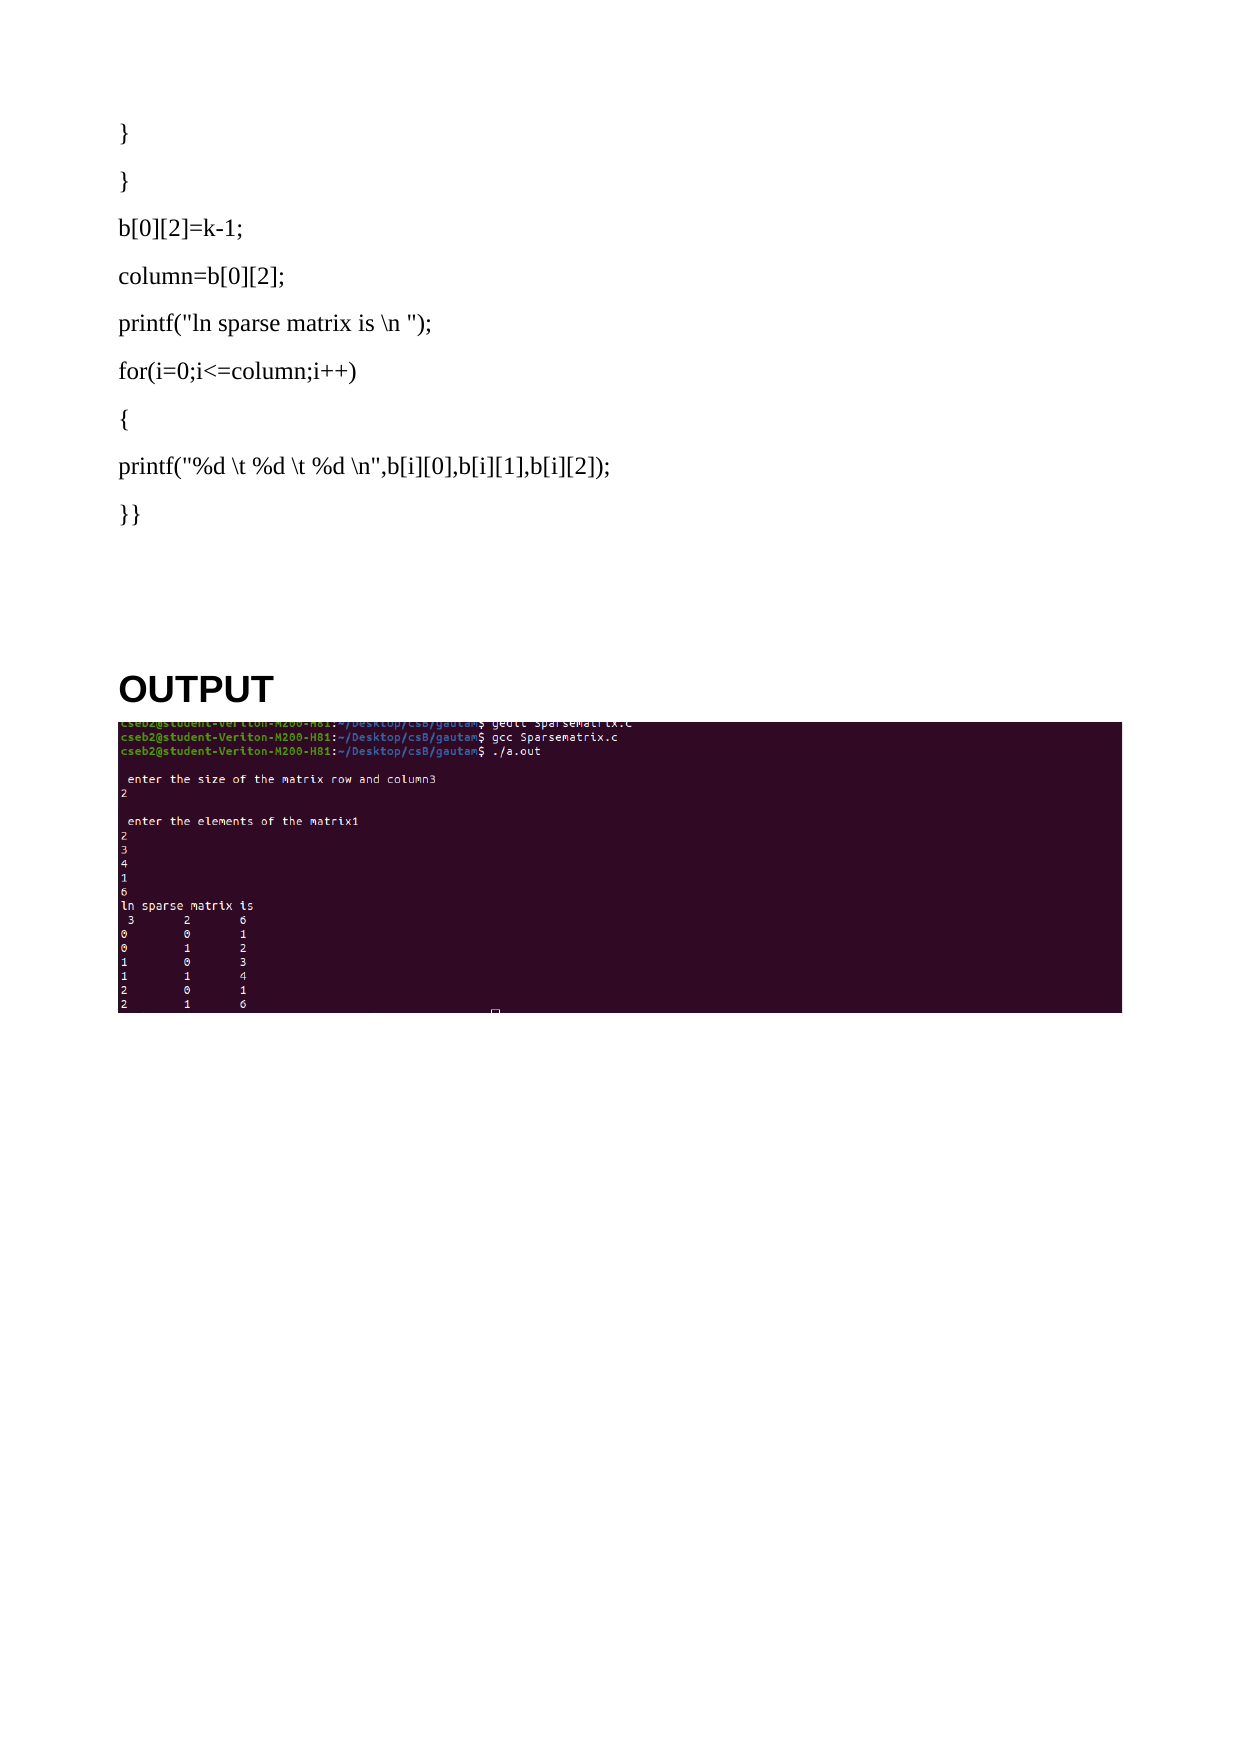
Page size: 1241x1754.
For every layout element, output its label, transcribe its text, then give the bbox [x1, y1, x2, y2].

text column=b[0][2]; [118, 261, 1122, 290]
text } [118, 118, 1122, 147]
text for(i=0;i<=column;i++) [118, 356, 1122, 385]
text } [118, 166, 1122, 194]
picture [118, 722, 1123, 1013]
text { [118, 404, 1122, 432]
text printf("%d \t %d \t %d \n",b[i][0],b[i][1],b[i][2]); [118, 451, 1122, 480]
text printf("ln sparse matrix is \n "); [118, 308, 1122, 337]
text b[0][2]=k-1; [118, 213, 1122, 242]
subtitle OUTPUT [118, 667, 1122, 710]
text }} [118, 499, 1122, 528]
